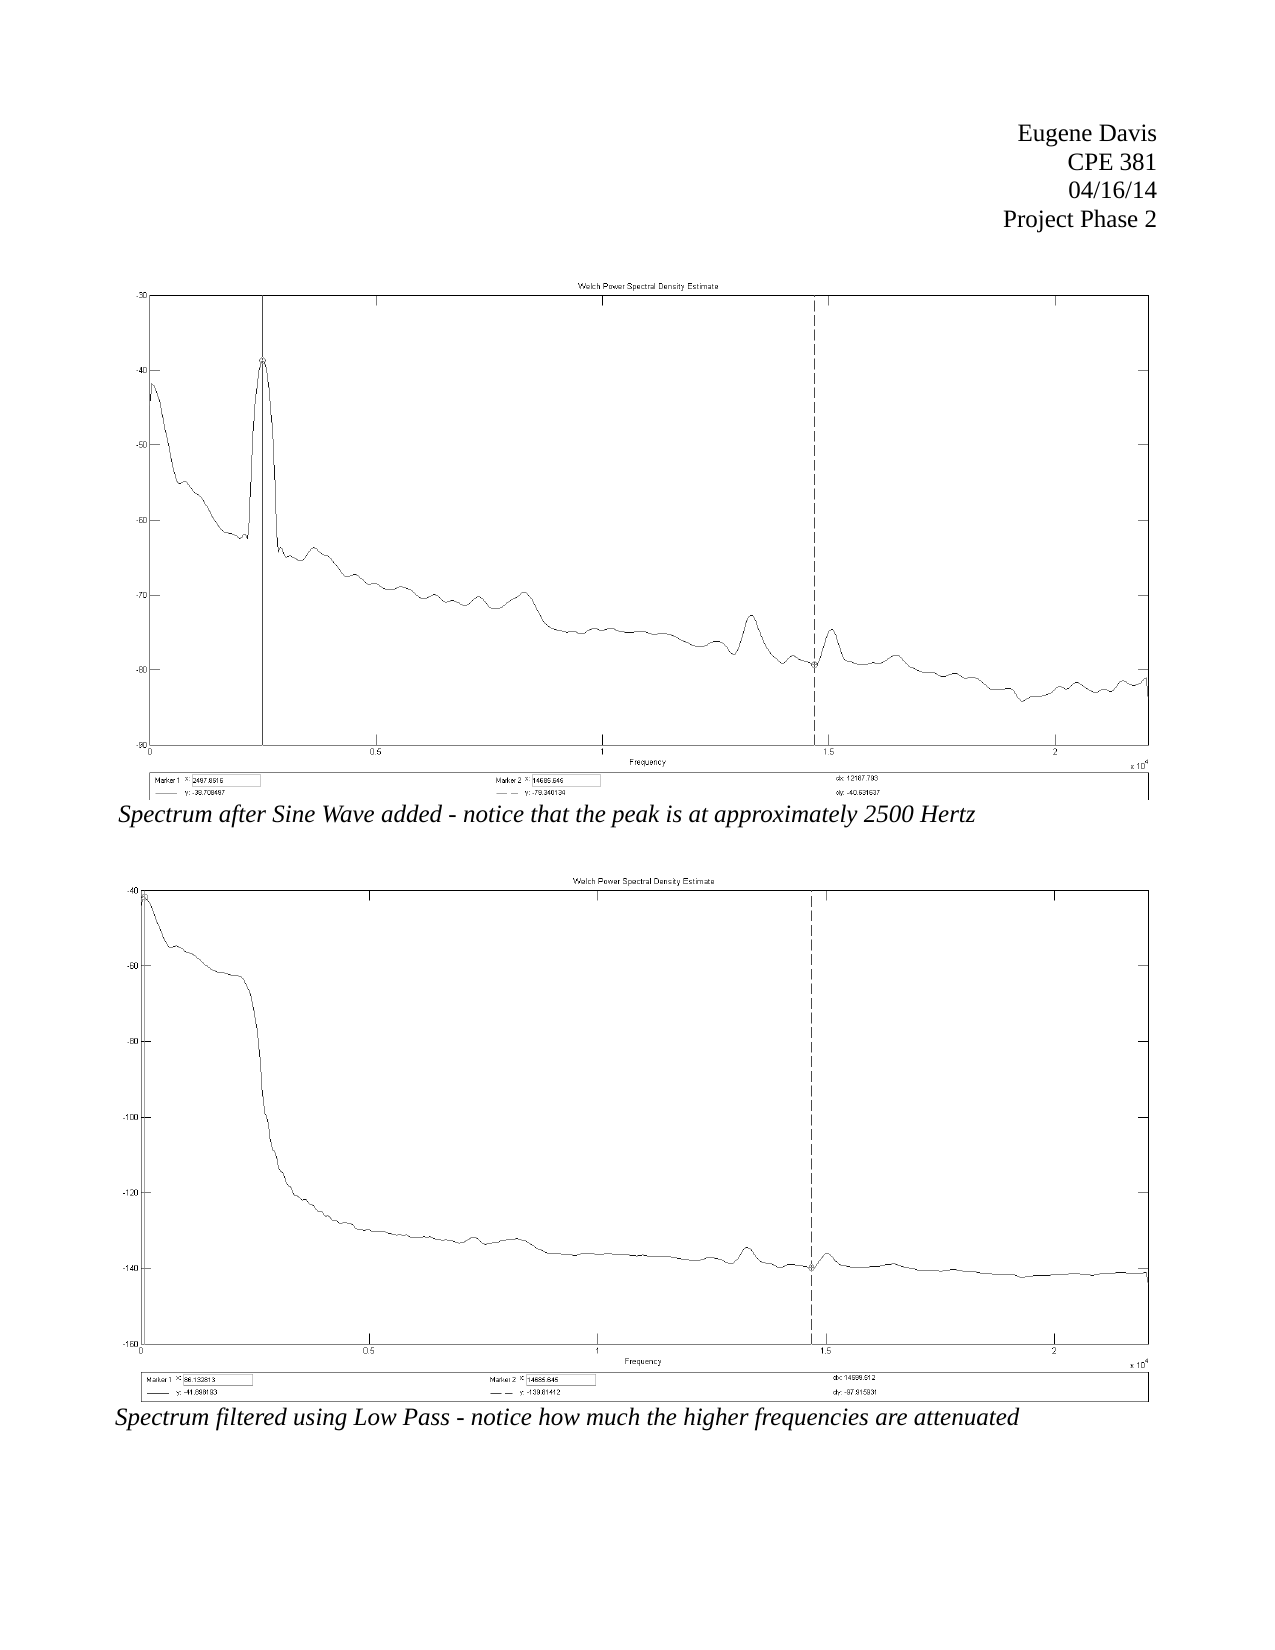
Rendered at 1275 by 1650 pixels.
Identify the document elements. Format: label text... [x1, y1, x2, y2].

picture [115, 876, 1154, 1402]
text Spectrum filtered using Low Pass - notice how much the higher frequencies are attenuated [115, 1402, 1154, 1431]
picture [118, 275, 1157, 800]
text Spectrum after Sine Wave added - notice that the peak is at approximately 2500 Hertz [118, 800, 1157, 828]
